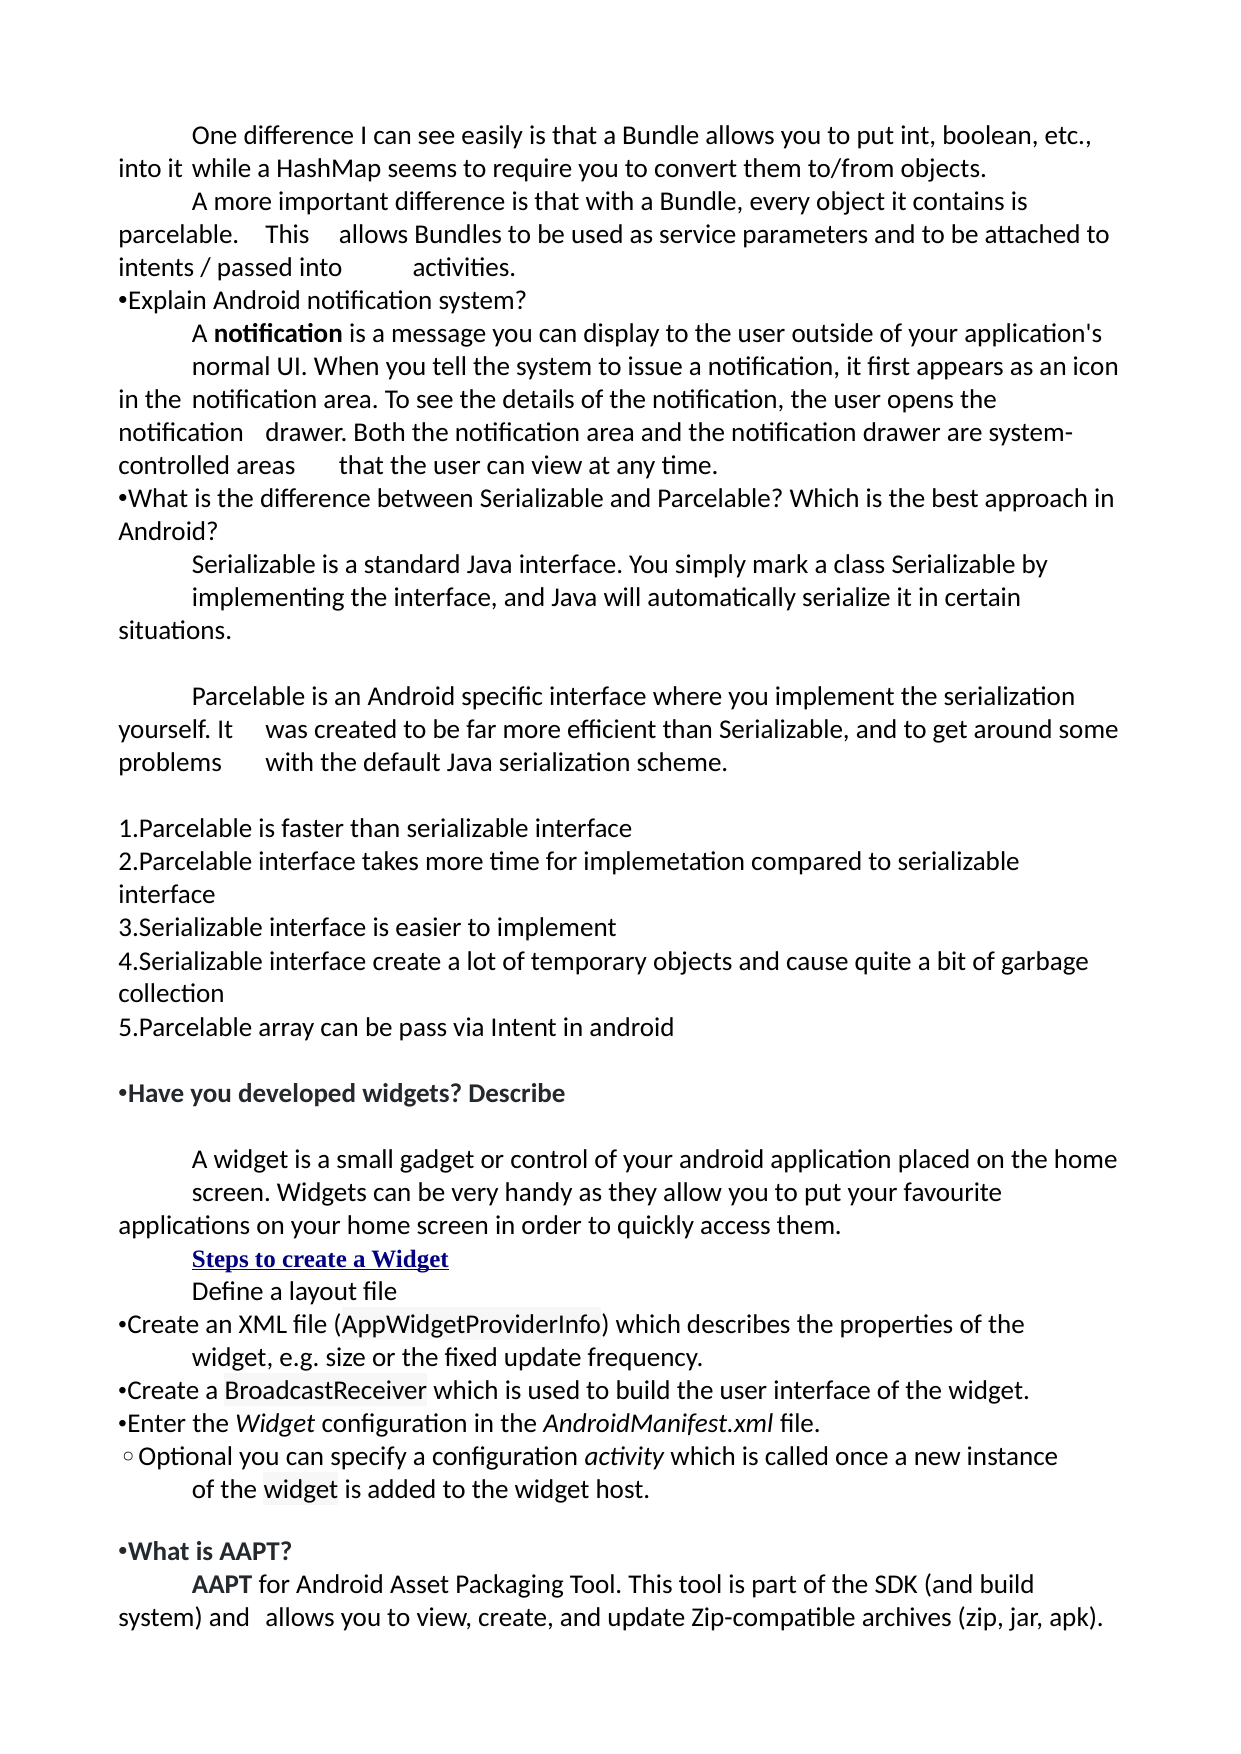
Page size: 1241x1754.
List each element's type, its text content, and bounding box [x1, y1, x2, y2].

list Create an XML file (AppWidgetProviderInfo) which describes the properties of the [118, 1307, 1122, 1340]
text One difference I can see easily is that a Bundle allows you to put int, boolean, etc., into it while a HashMap seems to require you to convert them to/from objects. [118, 118, 1122, 184]
list Parcelable is faster than serializable interface [118, 812, 1122, 844]
text Parcelable is an Android specific interface where you implement the serialization yourself. It was created to be far more efficient than Serializable, and to get around some problems with the default Java serialization scheme. [118, 679, 1122, 778]
list What is the difference between Serializable and Parcelable? Which is the best approach in Android? [118, 481, 1122, 547]
text Serializable is a standard Java interface. You simply mark a class Serializable by implementing the interface, and Java will automatically serialize it in certain situations. [118, 547, 1122, 646]
list Optional you can specify a configuration activity which is called once a new instance [118, 1439, 1122, 1472]
text A widget is a small gadget or control of your android application placed on the home screen. Widgets can be very handy as they allow you to put your favourite applications on your home screen in order to quickly access them. [118, 1142, 1122, 1241]
list Have you developed widgets? Describe [118, 1076, 1122, 1109]
list Create a BroadcastReceiver which is used to build the user interface of the widget. [118, 1373, 1122, 1406]
list Parcelable array can be pass via Intent in android [118, 1010, 1122, 1043]
text widget, e.g. size or the fixed update frequency. [118, 1340, 1122, 1373]
list Serializable interface create a lot of temporary objects and cause quite a bit of garbage collection [118, 944, 1122, 1010]
text Define a layout file [118, 1274, 1122, 1307]
list What is AAPT? [118, 1534, 1122, 1567]
list Serializable interface is easier to implement [118, 911, 1122, 944]
list Explain Android notification system? [118, 283, 1122, 316]
text Steps to create a Widget [118, 1241, 1122, 1274]
text A notification is a message you can display to the user outside of your application's normal UI. When you tell the system to issue a notification, it first appears as an icon in the notification area. To see the details of the notification, the user opens the notification drawer. Both the notification area and the notification drawer are system-controlled areas that the user can view at any time. [118, 316, 1122, 481]
text of the widget is added to the widget host. [118, 1472, 1122, 1505]
text AAPT for Android Asset Packaging Tool. This tool is part of the SDK (and build system) and allows you to view, create, and update Zip-compatible archives (zip, jar, apk). [118, 1567, 1122, 1633]
list Enter the Widget configuration in the AndroidManifest.xml file. [118, 1406, 1122, 1439]
text A more important difference is that with a Bundle, every object it contains is parcelable. This allows Bundles to be used as service parameters and to be attached to intents / passed into activities. [118, 184, 1122, 283]
list Parcelable interface takes more time for implemetation compared to serializable interface [118, 844, 1122, 911]
